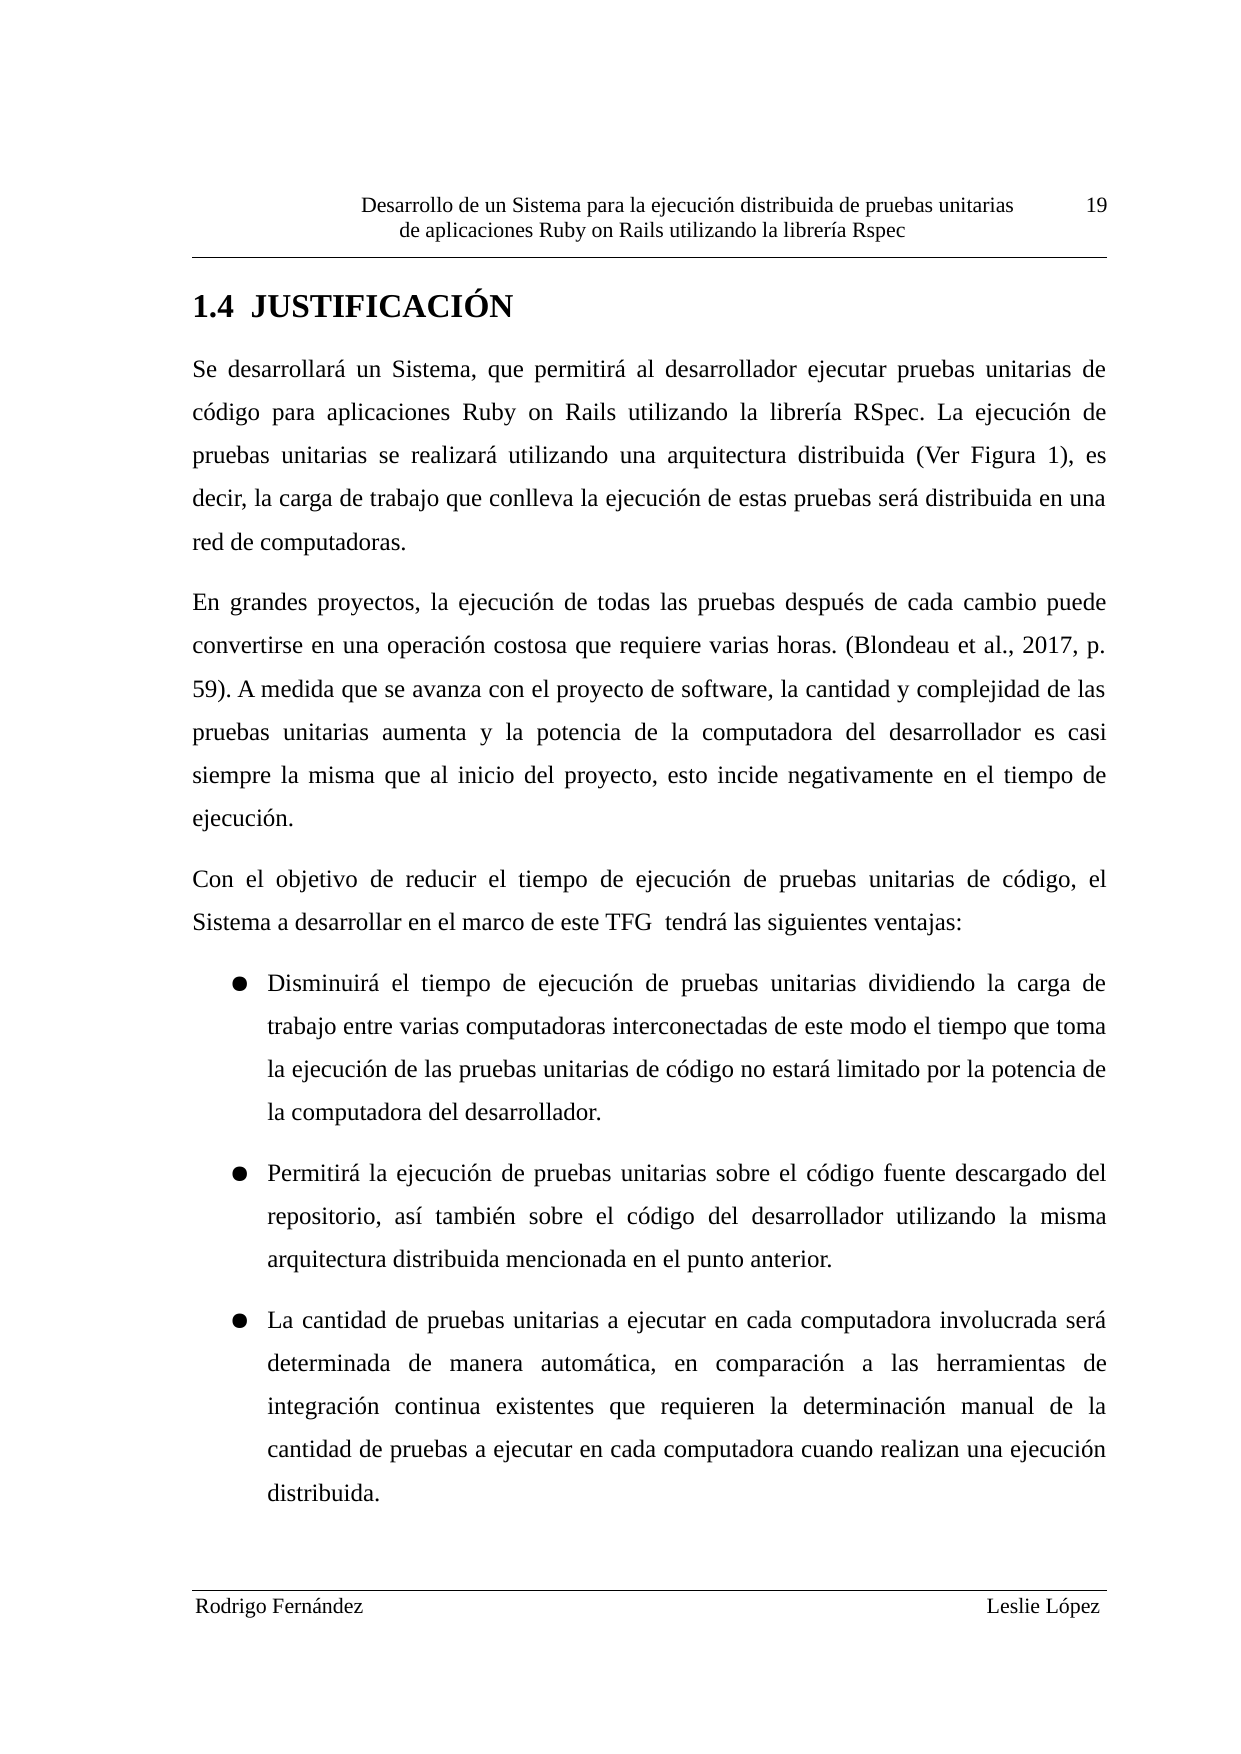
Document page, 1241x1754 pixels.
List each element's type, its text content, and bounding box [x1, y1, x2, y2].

subtitle Justificación [192, 286, 1107, 325]
list La cantidad de pruebas unitarias a ejecutar en cada computadora involucrada será determinada de manera automática, en comparación a las herramientas de integración continua existentes que requieren la determinación manual de la cantidad de pruebas a ejecutar en cada computadora cuando realizan una ejecución distribuida. [229, 1305, 1107, 1506]
text En grandes proyectos, la ejecución de todas las pruebas después de cada cambio puede convertirse en una operación costosa que requiere varias horas. (Blondeau et al., 2017, p. 59). A medida que se avanza con el proyecto de software, la cantidad y complejidad de las pruebas unitarias aumenta y la potencia de la computadora del desarrollador es casi siempre la misma que al inicio del proyecto, esto incide negativamente en el tiempo de ejecución. [192, 587, 1107, 832]
text Se desarrollará un Sistema, que permitirá al desarrollador ejecutar pruebas unitarias de código para aplicaciones Ruby on Rails utilizando la librería RSpec. La ejecución de pruebas unitarias se realizará utilizando una arquitectura distribuida (Ver Figura 1), es decir, la carga de trabajo que conlleva la ejecución de estas pruebas será distribuida en una red de computadoras. [192, 354, 1107, 555]
list Permitirá la ejecución de pruebas unitarias sobre el código fuente descargado del repositorio, así también sobre el código del desarrollador utilizando la misma arquitectura distribuida mencionada en el punto anterior. [229, 1158, 1107, 1273]
list Disminuirá el tiempo de ejecución de pruebas unitarias dividiendo la carga de trabajo entre varias computadoras interconectadas de este modo el tiempo que toma la ejecución de las pruebas unitarias de código no estará limitado por la potencia de la computadora del desarrollador. [229, 968, 1107, 1126]
text Con el objetivo de reducir el tiempo de ejecución de pruebas unitarias de código, el Sistema a desarrollar en el marco de este TFG tendrá las siguientes ventajas: [192, 864, 1107, 936]
